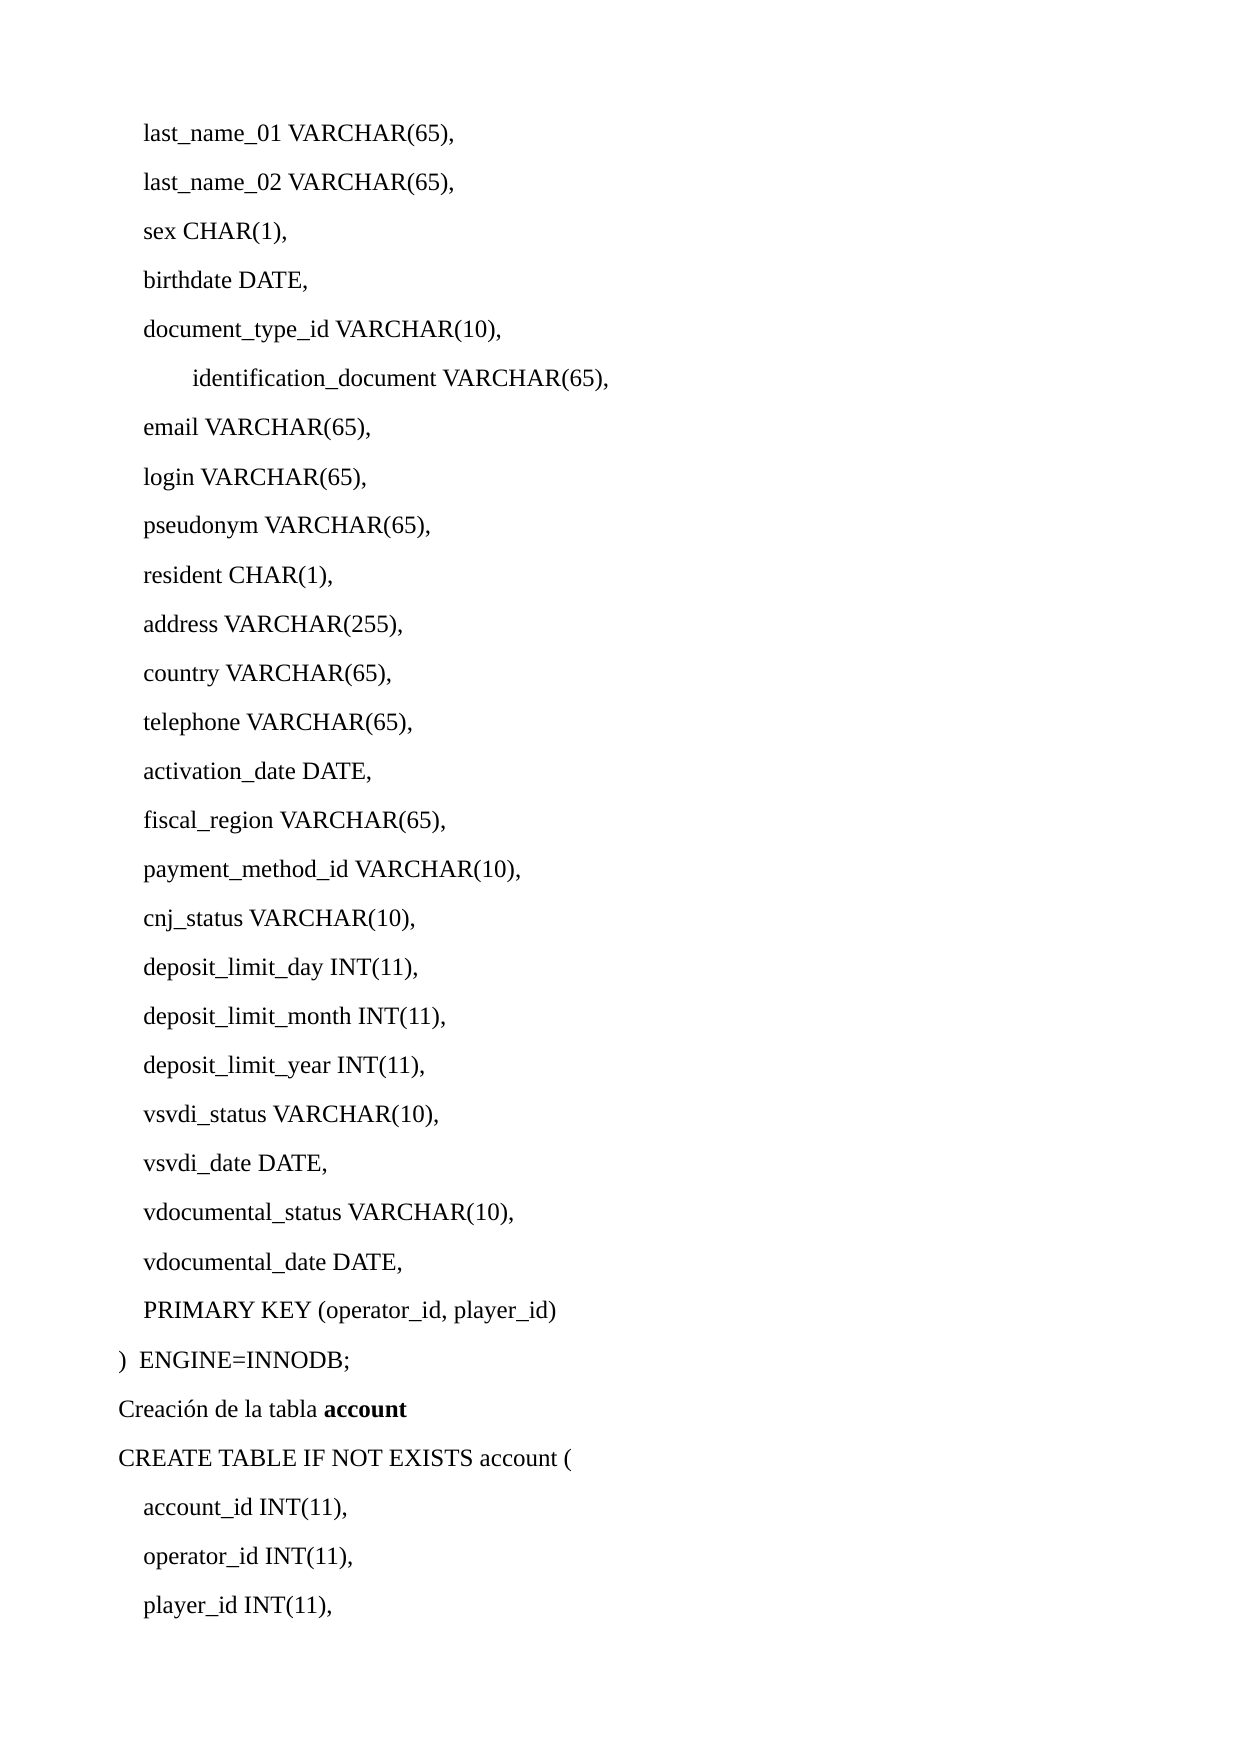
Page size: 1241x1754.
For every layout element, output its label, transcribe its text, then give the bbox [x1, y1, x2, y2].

text last_name_01 VARCHAR(65), [118, 118, 1122, 147]
text activation_date DATE, [118, 756, 1122, 785]
text ) ENGINE=INNODB; [118, 1345, 1122, 1373]
text account_id INT(11), [118, 1492, 1122, 1521]
text PRIMARY KEY (operator_id, player_id) [118, 1296, 1122, 1324]
text player_id INT(11), [118, 1590, 1122, 1619]
text fiscal_region VARCHAR(65), [118, 805, 1122, 834]
text last_name_02 VARCHAR(65), [118, 167, 1122, 196]
text cnj_status VARCHAR(10), [118, 903, 1122, 932]
text deposit_limit_year INT(11), [118, 1050, 1122, 1079]
text resident CHAR(1), [118, 560, 1122, 588]
text deposit_limit_day INT(11), [118, 952, 1122, 981]
text email VARCHAR(65), [118, 412, 1122, 441]
text Creación de la tabla account [118, 1394, 1122, 1422]
text payment_method_id VARCHAR(10), [118, 854, 1122, 883]
text address VARCHAR(255), [118, 609, 1122, 637]
text CREATE TABLE IF NOT EXISTS account ( [118, 1443, 1122, 1472]
text telephone VARCHAR(65), [118, 707, 1122, 736]
text identification_document VARCHAR(65), [118, 363, 1122, 392]
text country VARCHAR(65), [118, 658, 1122, 687]
text sex CHAR(1), [118, 216, 1122, 245]
text vdocumental_status VARCHAR(10), [118, 1197, 1122, 1226]
text operator_id INT(11), [118, 1541, 1122, 1570]
text vdocumental_date DATE, [118, 1247, 1122, 1275]
text birthdate DATE, [118, 265, 1122, 294]
text deposit_limit_month INT(11), [118, 1001, 1122, 1030]
text document_type_id VARCHAR(10), [118, 314, 1122, 343]
text vsvdi_date DATE, [118, 1148, 1122, 1177]
text pseudonym VARCHAR(65), [118, 511, 1122, 539]
text login VARCHAR(65), [118, 462, 1122, 490]
text vsvdi_status VARCHAR(10), [118, 1099, 1122, 1128]
